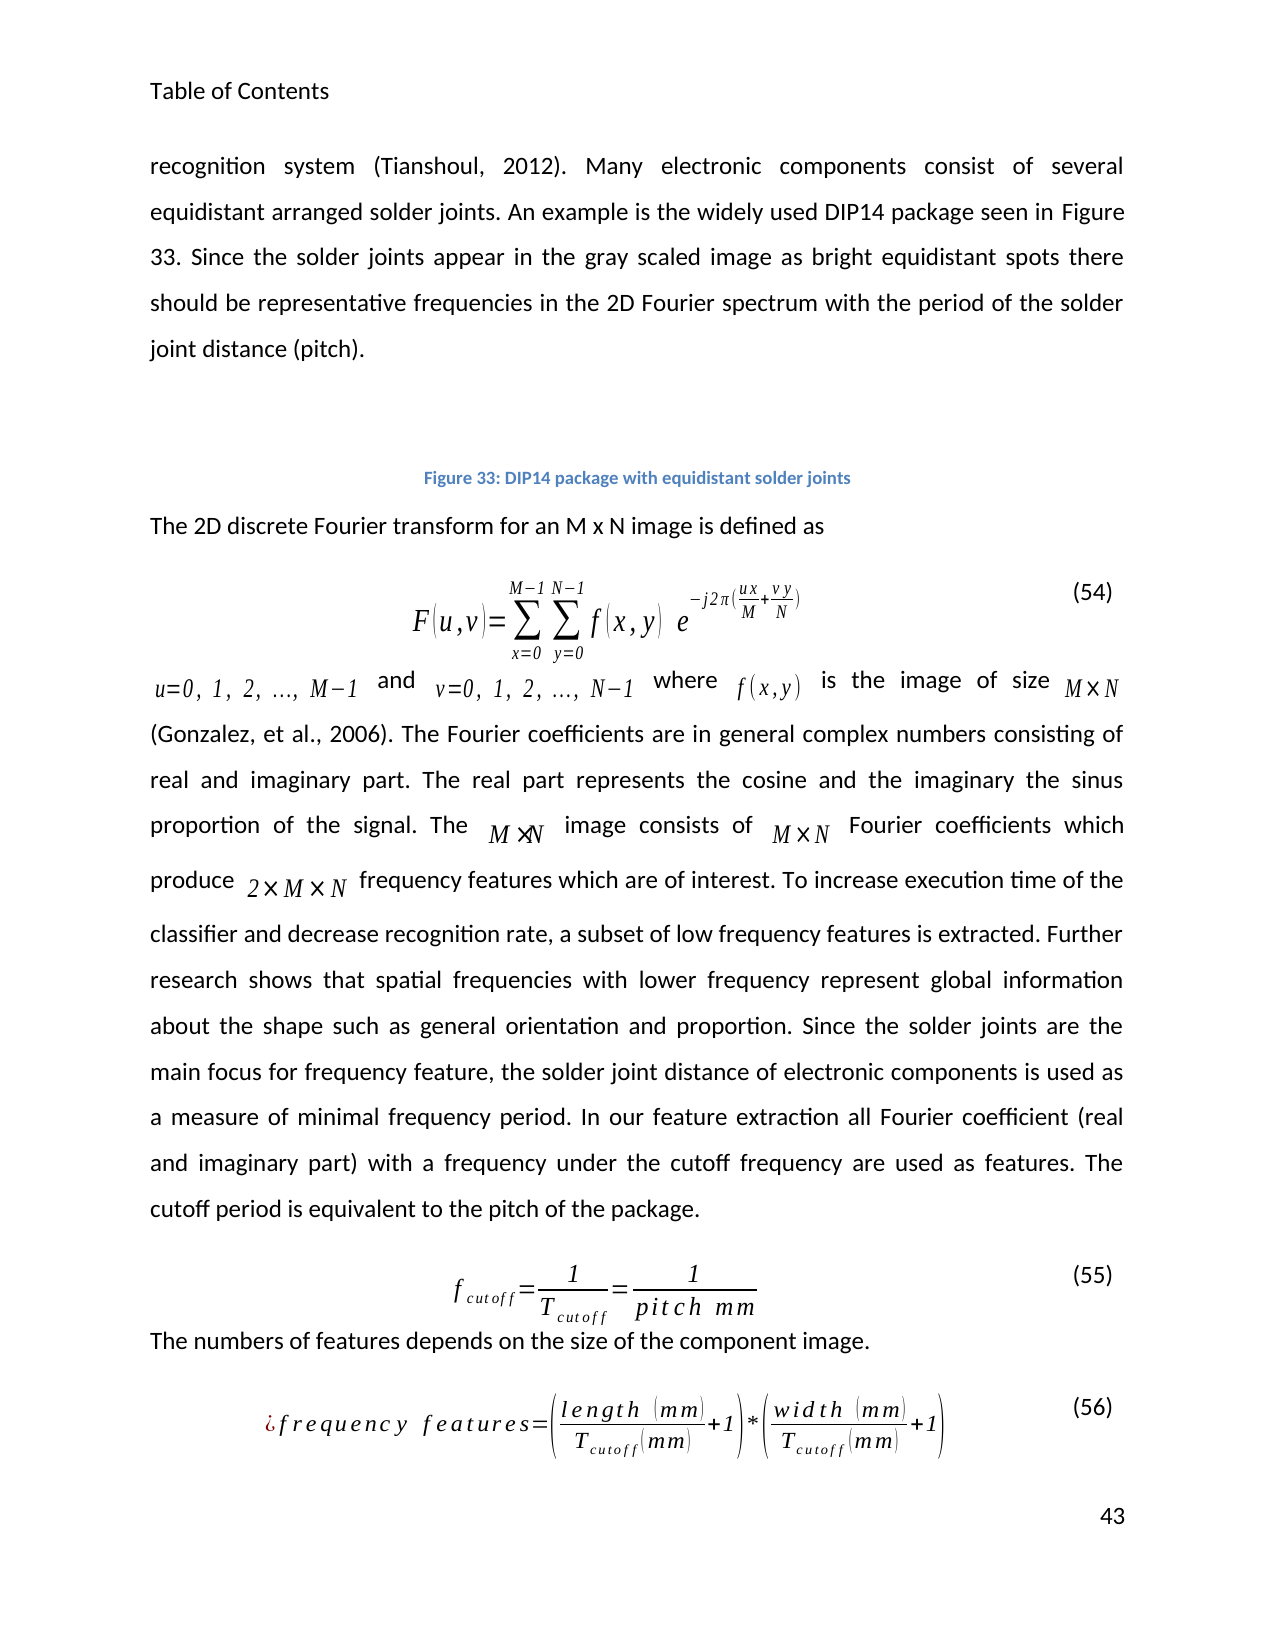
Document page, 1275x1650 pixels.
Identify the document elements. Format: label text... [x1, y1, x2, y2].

table_header (56) [1061, 1392, 1147, 1460]
table_header [150, 1392, 1061, 1460]
text The 2D discrete Fourier transform for an M x N image is defined as [150, 510, 1125, 540]
text recognition system (Tianshoul, 2012). Many electronic components consist of several equidistant arranged solder joints. An example is the widely used DIP14 package seen in Figure 33. Since the solder joints appear in the gray scaled image as bright equidistant spots there should be representative frequencies in the 2D Fourier spectrum with the period of the solder joint distance (pitch). [150, 150, 1125, 363]
table_header [150, 1259, 1061, 1325]
table_header (55) [1061, 1259, 1147, 1325]
table_header (54) [1061, 576, 1147, 664]
text and where is the image of size (Gonzalez, et al., 2006). The Fourier coefficients are in general complex numbers consisting of real and imaginary part. The real part represents the cosine and the imaginary the sinus proportion of the signal. The image consists of Fourier coefficients which produce frequency features which are of interest. To increase execution time of the classifier and decrease recognition rate, a subset of low frequency features is extracted. Further research shows that spatial frequencies with lower frequency represent global information about the shape such as general orientation and proportion. Since the solder joints are the main focus for frequency feature, the solder joint distance of electronic components is used as a measure of minimal frequency period. In our feature extraction all Fourier coefficient (real and imaginary part) with a frequency under the cutoff frequency are used as features. The cutoff period is equivalent to the pitch of the package. [150, 664, 1125, 1223]
text Figure 33: DIP14 package with equidistant solder joints [150, 466, 1125, 489]
table_header [150, 576, 1061, 664]
text The numbers of features depends on the size of the component image. [150, 1325, 1125, 1356]
